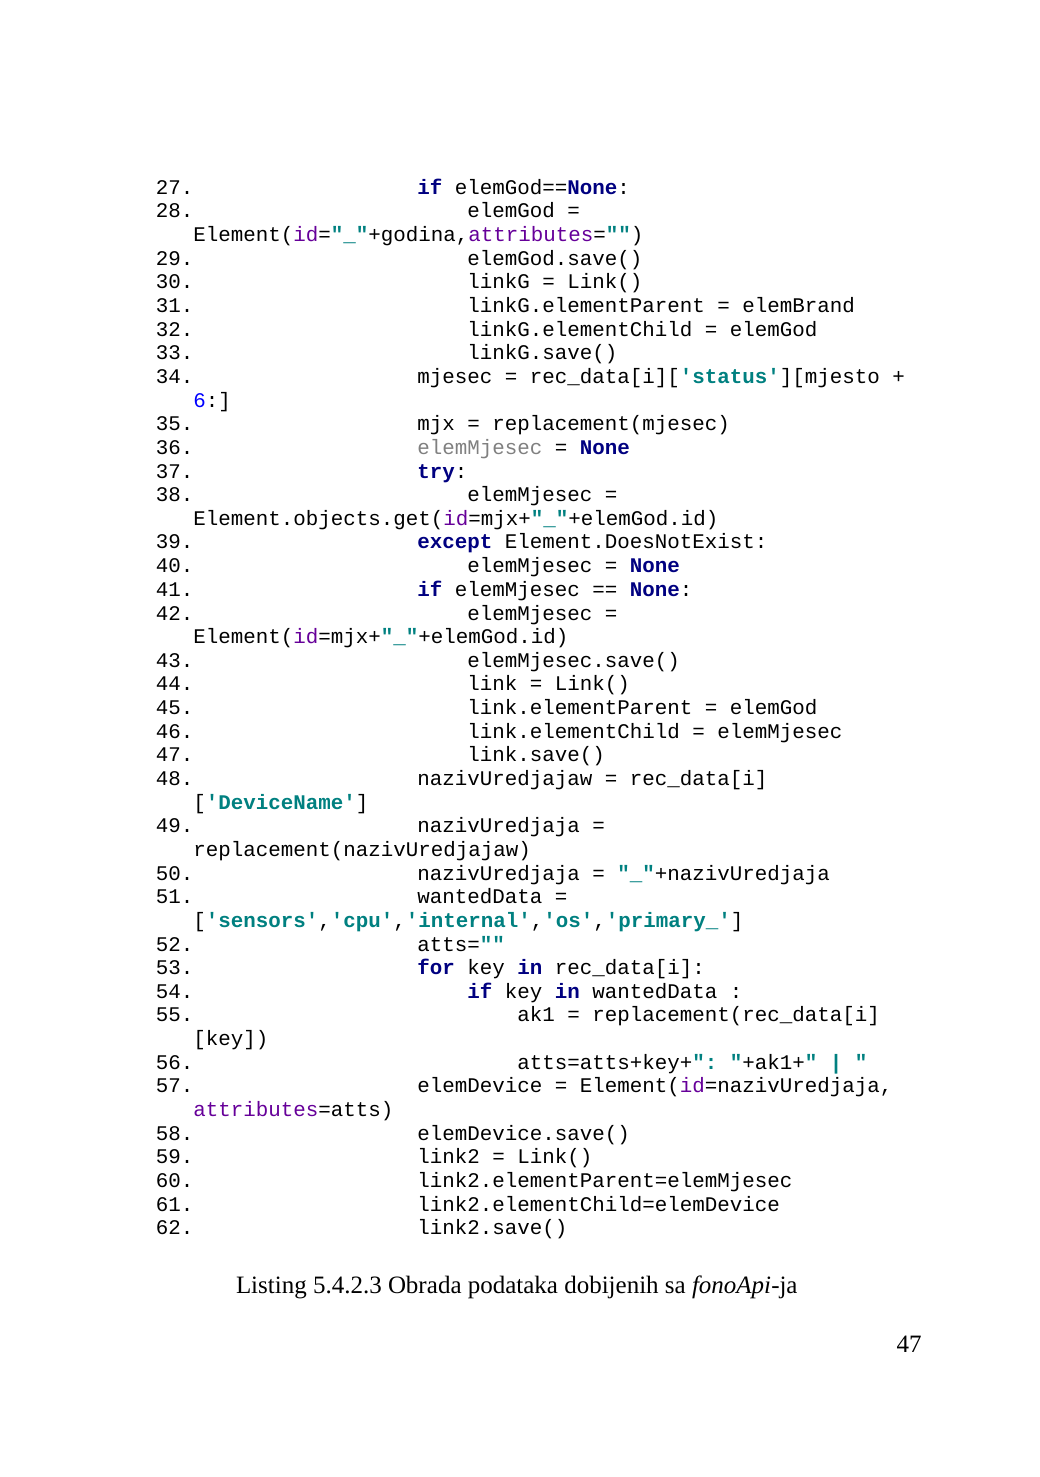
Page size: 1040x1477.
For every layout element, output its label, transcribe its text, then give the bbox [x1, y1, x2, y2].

list link2.elementParent=elemMjesec [156, 1170, 921, 1194]
list mjx = replacement(mjesec) [156, 413, 921, 437]
list nazivUredjaja = replacement(nazivUredjajaw) [156, 815, 921, 863]
list if elemMjesec == None: [156, 579, 921, 602]
list link2.save() [156, 1217, 921, 1241]
list if elemGod==None: [156, 177, 921, 201]
list elemMjesec.save() [156, 650, 921, 673]
list elemMjesec = Element(id=mjx+"_"+elemGod.id) [156, 602, 921, 650]
list link.elementParent = elemGod [156, 697, 921, 721]
list for key in rec_data[i]: [156, 957, 921, 981]
list nazivUredjajaw = rec_data[i]['DeviceName'] [156, 768, 921, 815]
list elemMjesec = None [156, 437, 921, 461]
list elemMjesec = None [156, 555, 921, 579]
list elemGod = Element(id="_"+godina,attributes="") [156, 201, 921, 248]
list nazivUredjaja = "_"+nazivUredjaja [156, 863, 921, 886]
list elemGod.save() [156, 248, 921, 271]
list try: [156, 461, 921, 484]
list linkG.elementChild = elemGod [156, 319, 921, 342]
list link2 = Link() [156, 1146, 921, 1170]
list elemDevice.save() [156, 1123, 921, 1146]
list link.save() [156, 744, 921, 768]
list linkG.elementParent = elemBrand [156, 295, 921, 319]
list elemMjesec = Element.objects.get(id=mjx+"_"+elemGod.id) [156, 484, 921, 532]
list elemDevice = Element(id=nazivUredjaja, attributes=atts) [156, 1075, 921, 1123]
list wantedData = ['sensors','cpu','internal','os','primary_'] [156, 886, 921, 933]
list linkG = Link() [156, 271, 921, 295]
text Listing 5.4.2.3 Obrada podataka dobijenih sa fonoApi-ja [118, 1270, 921, 1299]
list link.elementChild = elemMjesec [156, 721, 921, 744]
list link = Link() [156, 673, 921, 697]
list if key in wantedData : [156, 981, 921, 1004]
list mjesec = rec_data[i]['status'][mjesto + 6:] [156, 366, 921, 413]
list except Element.DoesNotExist: [156, 532, 921, 555]
list ak1 = replacement(rec_data[i][key]) [156, 1004, 921, 1052]
list link2.elementChild=elemDevice [156, 1194, 921, 1217]
list atts=atts+key+": "+ak1+" | " [156, 1052, 921, 1075]
list linkG.save() [156, 342, 921, 366]
list atts="" [156, 933, 921, 957]
